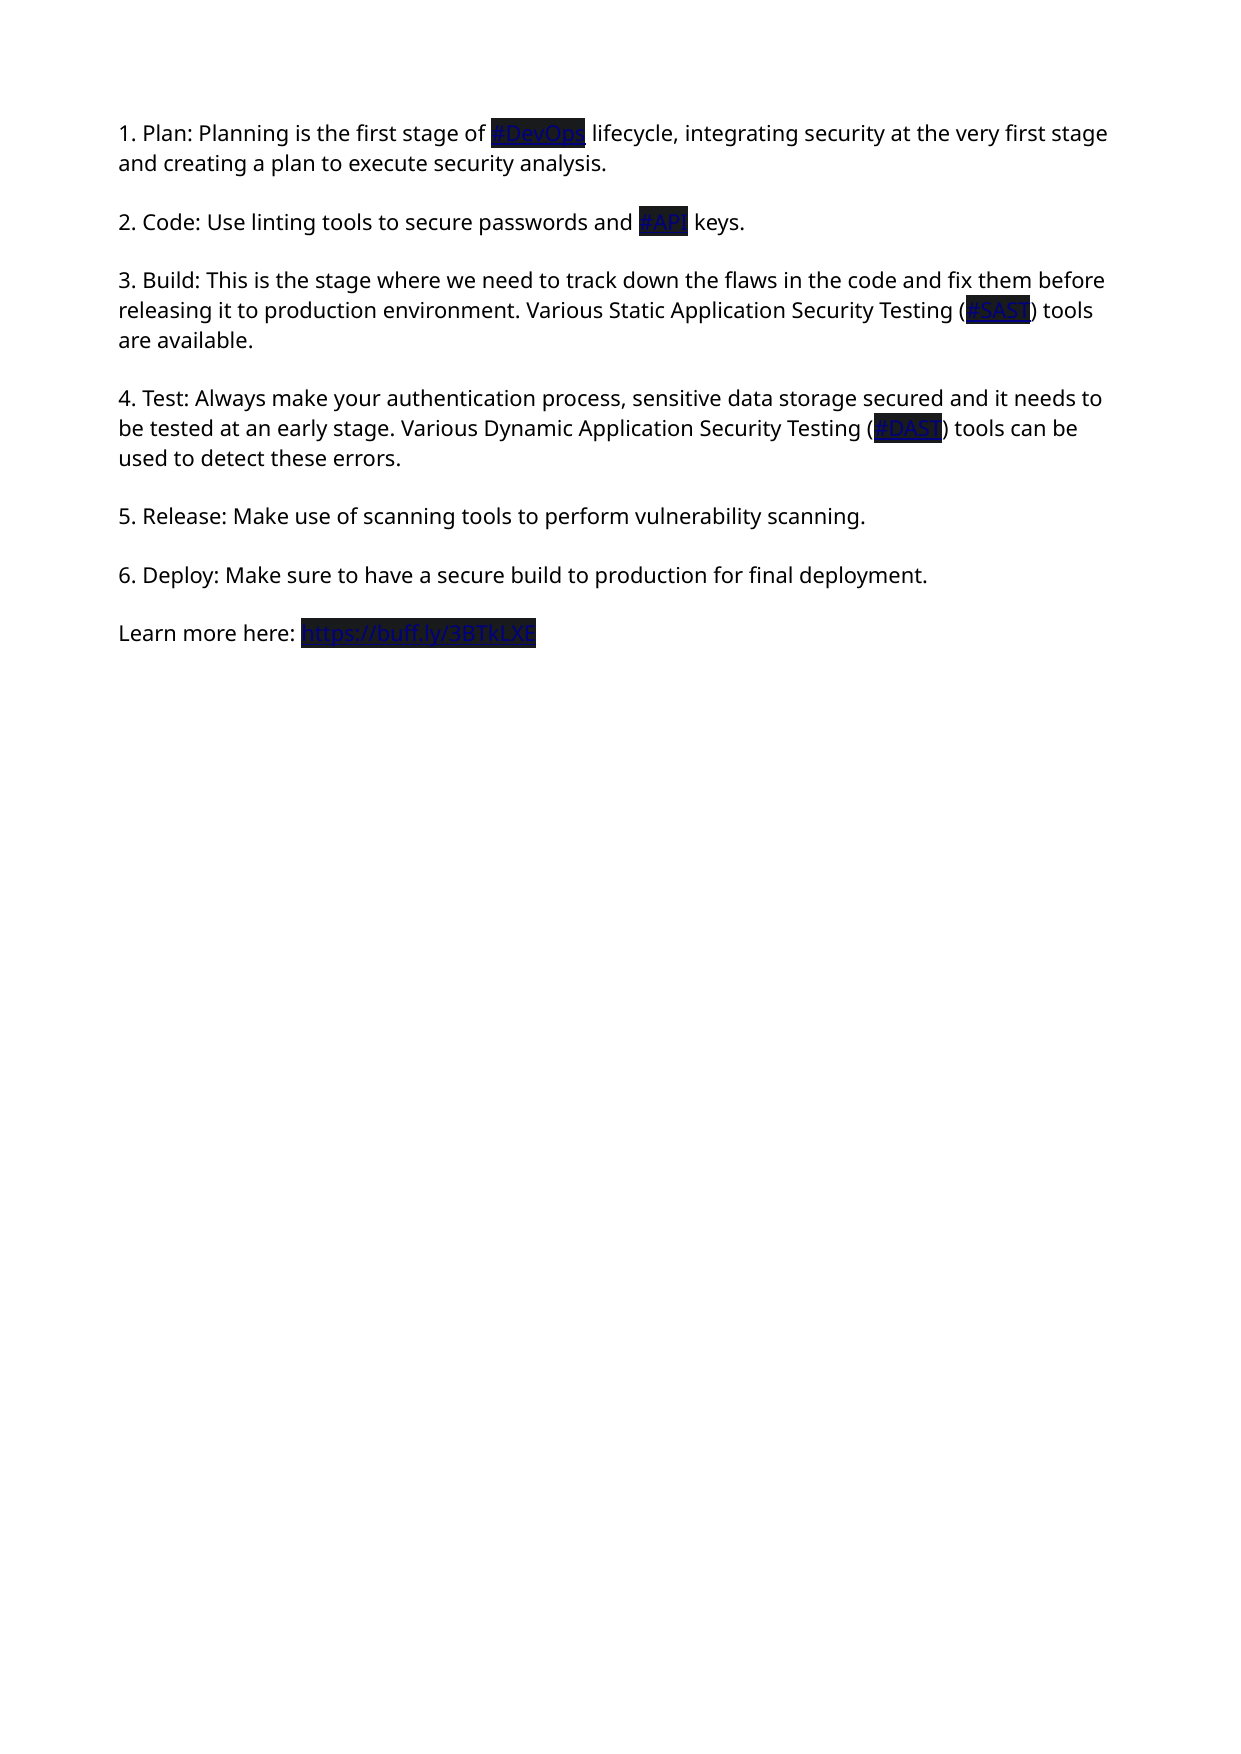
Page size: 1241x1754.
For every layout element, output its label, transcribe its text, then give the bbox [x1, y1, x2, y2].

text 1. Plan: Planning is the first stage of #DevOps lifecycle, integrating security at the very first stage and creating a plan to execute security analysis. 2. Code: Use linting tools to secure passwords and #API keys. 3. Build: This is the stage where we need to track down the flaws in the code and fix them before releasing it to production environment. Various Static Application Security Testing (#SAST) tools are available. 4. Test: Always make your authentication process, sensitive data storage secured and it needs to be tested at an early stage. Various Dynamic Application Security Testing (#DAST) tools can be used to detect these errors. 5. Release: Make use of scanning tools to perform vulnerability scanning. 6. Deploy: Make sure to have a secure build to production for final deployment. Learn more here: https://buff.ly/3BTkLXE [118, 118, 1122, 648]
